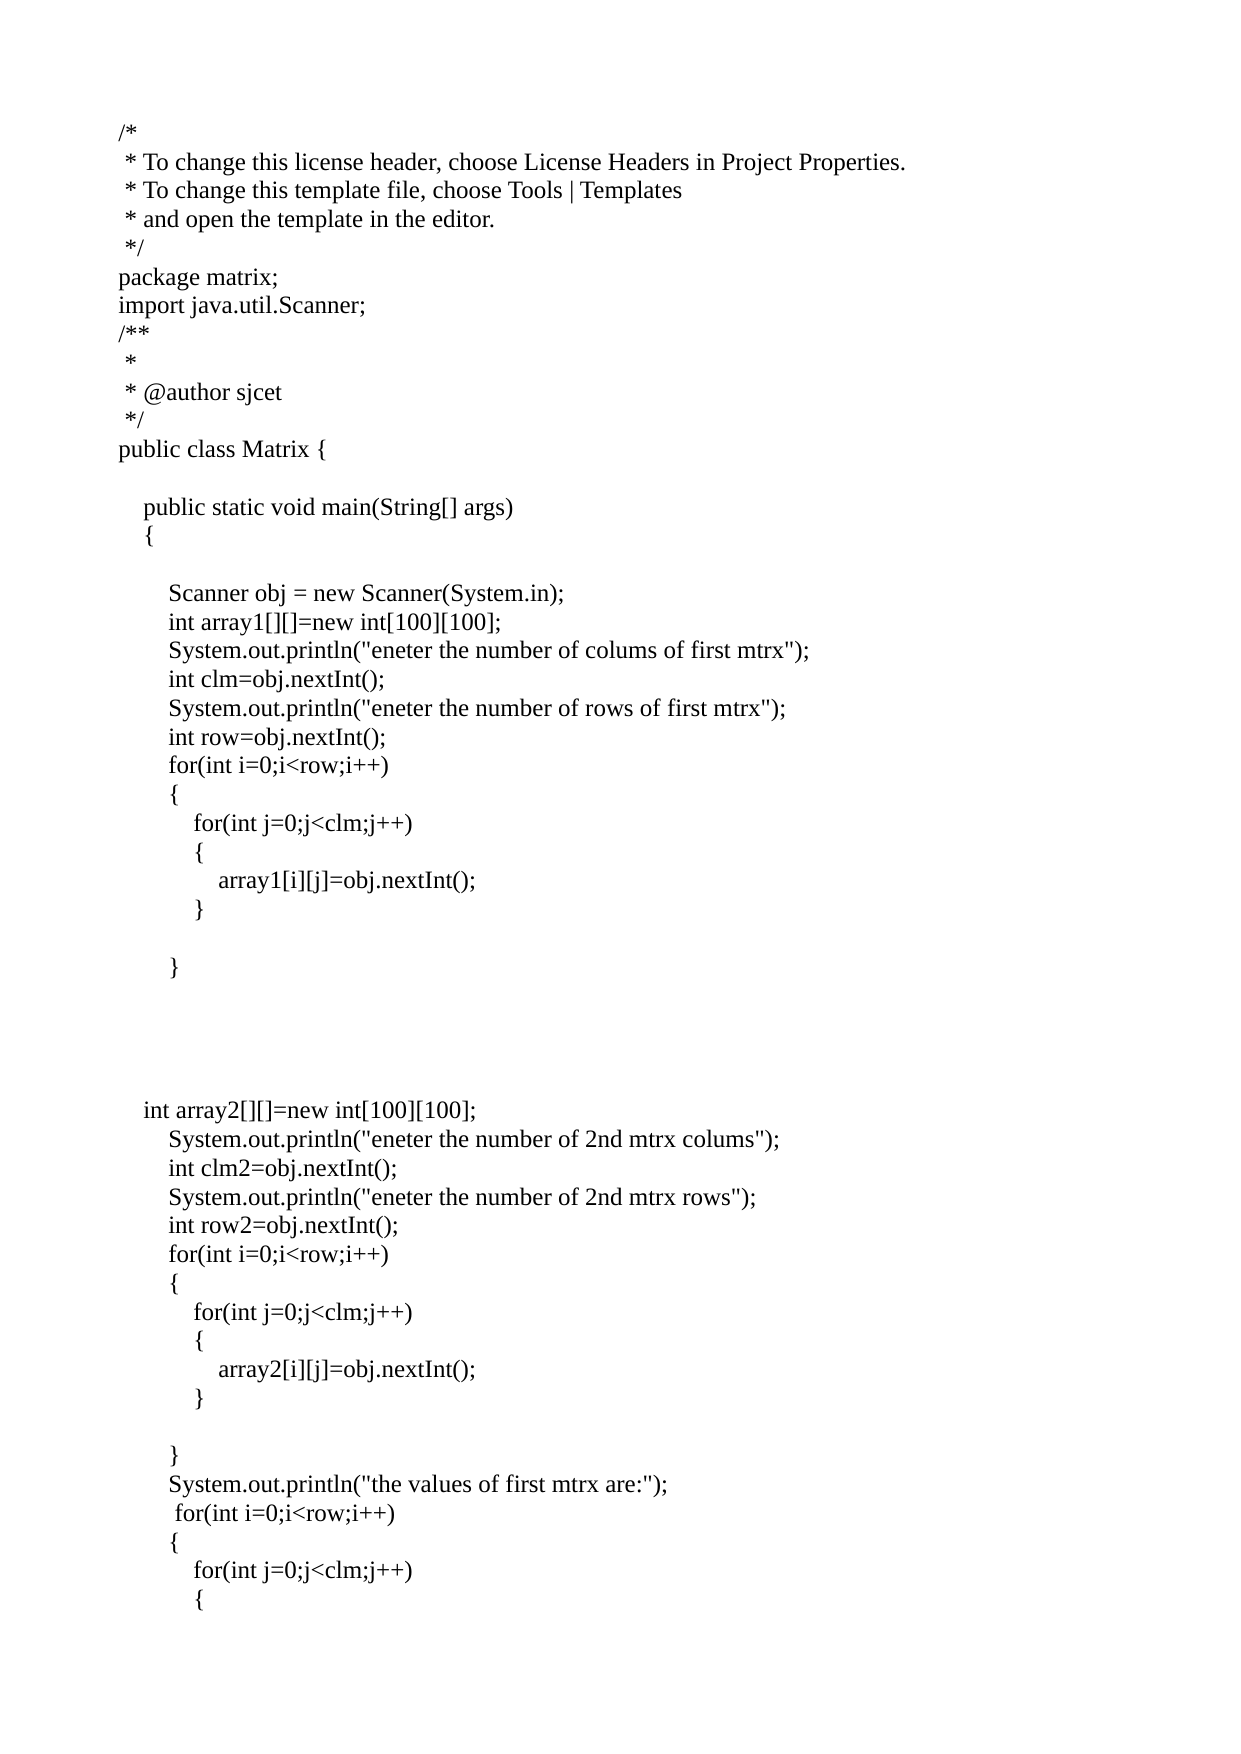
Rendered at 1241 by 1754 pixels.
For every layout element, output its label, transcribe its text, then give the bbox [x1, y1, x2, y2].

text System.out.println("eneter the number of 2nd mtrx rows"); [118, 1182, 1122, 1211]
text * To change this template file, choose Tools | Templates [118, 176, 1122, 204]
text System.out.println("eneter the number of rows of first mtrx"); [118, 693, 1122, 722]
text */ [118, 233, 1122, 262]
text { [118, 1326, 1122, 1354]
text { [118, 1268, 1122, 1297]
text for(int j=0;j<clm;j++) [118, 808, 1122, 837]
text import java.util.Scanner; [118, 291, 1122, 319]
text { [118, 837, 1122, 866]
text * @author sjcet [118, 377, 1122, 406]
text } [118, 894, 1122, 923]
text System.out.println("eneter the number of colums of first mtrx"); [118, 636, 1122, 664]
text for(int i=0;i<row;i++) [118, 751, 1122, 779]
text System.out.println("the values of first mtrx are:"); [118, 1469, 1122, 1498]
text public static void main(String[] args) [118, 492, 1122, 521]
text } [118, 952, 1122, 981]
text int clm2=obj.nextInt(); [118, 1153, 1122, 1182]
text /* [118, 118, 1122, 147]
text * [118, 348, 1122, 377]
text for(int j=0;j<clm;j++) [118, 1556, 1122, 1584]
text int array2[][]=new int[100][100]; [118, 1096, 1122, 1124]
text */ [118, 406, 1122, 434]
text * and open the template in the editor. [118, 204, 1122, 233]
text public class Matrix { [118, 434, 1122, 463]
text for(int j=0;j<clm;j++) [118, 1297, 1122, 1326]
text { [118, 521, 1122, 549]
text System.out.println("eneter the number of 2nd mtrx colums"); [118, 1124, 1122, 1153]
text int array1[][]=new int[100][100]; [118, 607, 1122, 636]
text array2[i][j]=obj.nextInt(); [118, 1354, 1122, 1383]
text } [118, 1383, 1122, 1412]
text package matrix; [118, 262, 1122, 291]
text /** [118, 319, 1122, 348]
text int clm=obj.nextInt(); [118, 664, 1122, 693]
text { [118, 1584, 1122, 1613]
text int row2=obj.nextInt(); [118, 1211, 1122, 1239]
text for(int i=0;i<row;i++) [118, 1239, 1122, 1268]
text * To change this license header, choose License Headers in Project Properties. [118, 147, 1122, 176]
text array1[i][j]=obj.nextInt(); [118, 866, 1122, 894]
text } [118, 1441, 1122, 1469]
text Scanner obj = new Scanner(System.in); [118, 578, 1122, 607]
text { [118, 1527, 1122, 1556]
text for(int i=0;i<row;i++) [118, 1498, 1122, 1527]
text { [118, 779, 1122, 808]
text int row=obj.nextInt(); [118, 722, 1122, 751]
